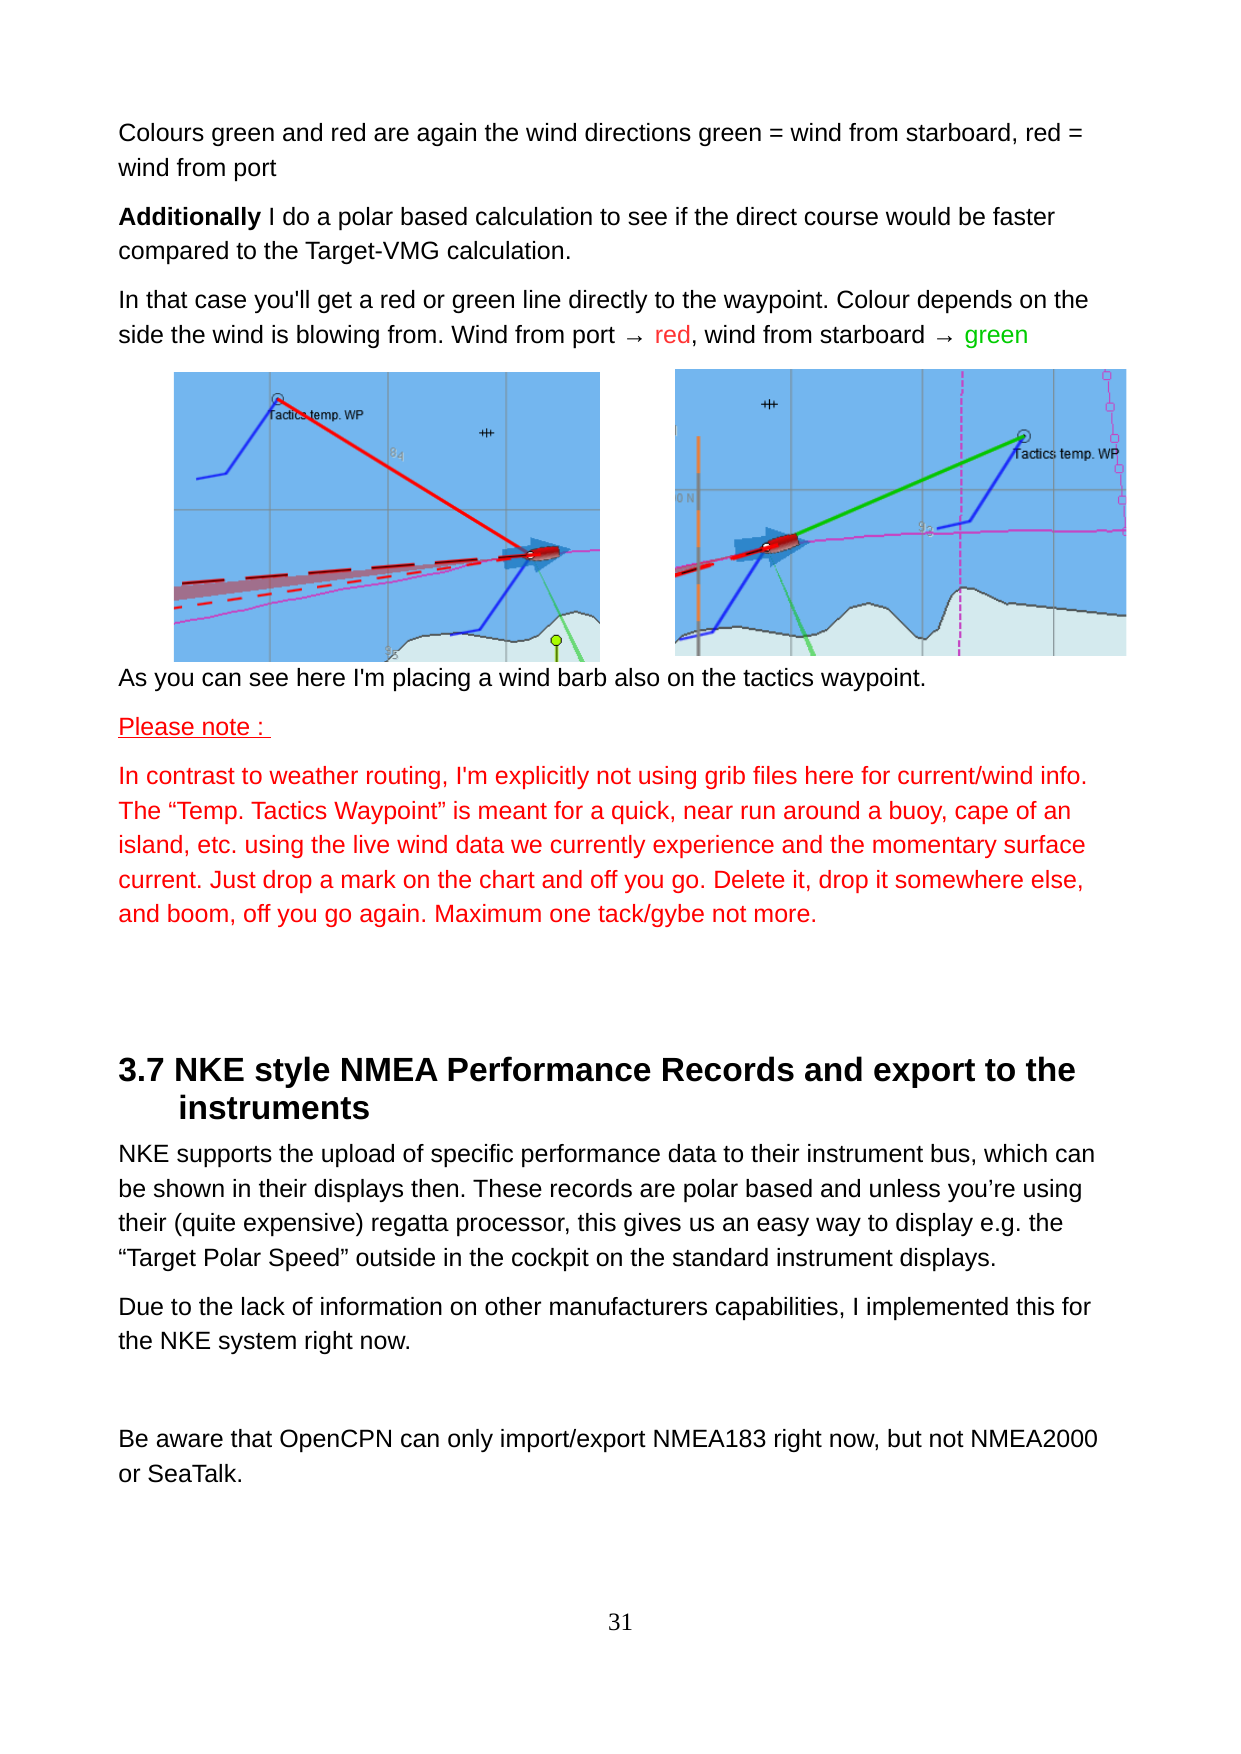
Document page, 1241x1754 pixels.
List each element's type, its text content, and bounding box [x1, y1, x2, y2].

subtitle 3.7 NKE style NMEA Performance Records and export to the instruments [118, 1049, 1122, 1127]
text Please note : [118, 712, 1122, 741]
picture [173, 372, 600, 662]
text Additionally I do a polar based calculation to see if the direct course would be faster compared to the Target-VMG calculation. [118, 202, 1122, 265]
text Be aware that OpenCPN can only import/export NMEA183 right now, but not NMEA2000 or SeaTalk. [118, 1424, 1122, 1488]
text In contrast to weather routing, I'm explicitly not using grib files here for current/wind info. The “Temp. Tactics Waypoint” is meant for a quick, near run around a buoy, cape of an island, etc. using the live wind data we currently experience and the momentary surface current. Just drop a mark on the chart and off you go. Delete it, drop it somewhere else, and boom, off you go again. Maximum one tack/gybe not more. [118, 761, 1122, 928]
picture [675, 369, 1127, 656]
text In that case you'll get a red or green line directly to the waypoint. Colour depends on the side the wind is blowing from. Wind from port → red, wind from starboard → green [118, 285, 1122, 348]
text NKE supports the upload of specific performance data to their instrument bus, which can be shown in their displays then. These records are polar based and unless you’re using their (quite expensive) regatta processor, this gives us an easy way to display e.g. the “Target Polar Speed” outside in the cockpit on the standard instrument displays. [118, 1139, 1122, 1272]
text Colours green and red are again the wind directions green = wind from starboard, red = wind from port [118, 118, 1122, 181]
text Due to the lack of information on other manufacturers capabilities, I implemented this for the NKE system right now. [118, 1292, 1122, 1355]
text As you can see here I'm placing a wind barb also on the tactics waypoint. [118, 663, 1122, 692]
